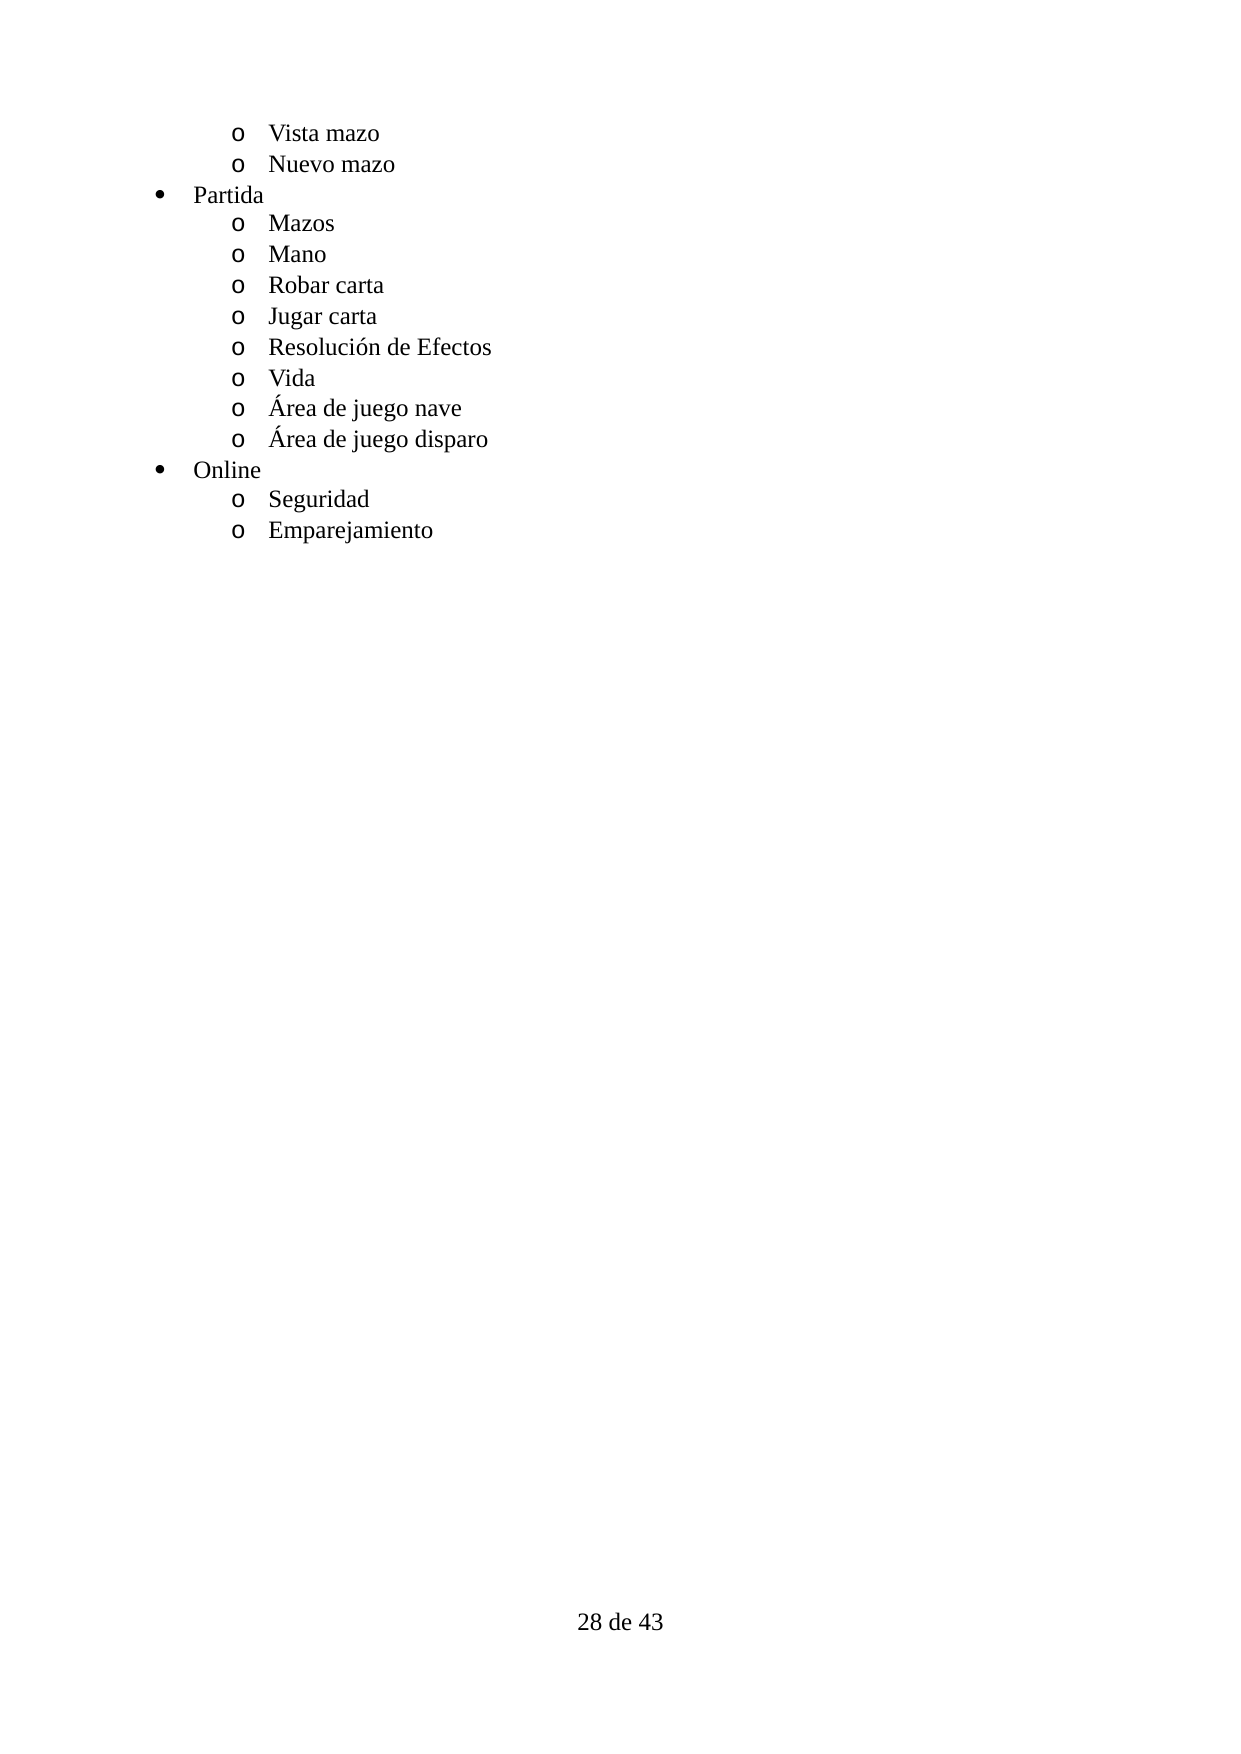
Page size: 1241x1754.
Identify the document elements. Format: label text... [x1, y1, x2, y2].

list Jugar carta [231, 301, 1122, 332]
list Mazos [231, 208, 1122, 239]
list Resolución de Efectos [231, 332, 1122, 363]
list Vista mazo [231, 118, 1122, 149]
list Partida [156, 180, 1122, 208]
list Área de juego disparo [231, 424, 1122, 455]
list Robar carta [231, 270, 1122, 301]
list Emparejamiento [231, 515, 1122, 546]
list Online [156, 455, 1122, 484]
list Nuevo mazo [231, 149, 1122, 180]
list Seguridad [231, 484, 1122, 515]
list Mano [231, 239, 1122, 270]
list Vida [231, 363, 1122, 393]
list Área de juego nave [231, 393, 1122, 424]
